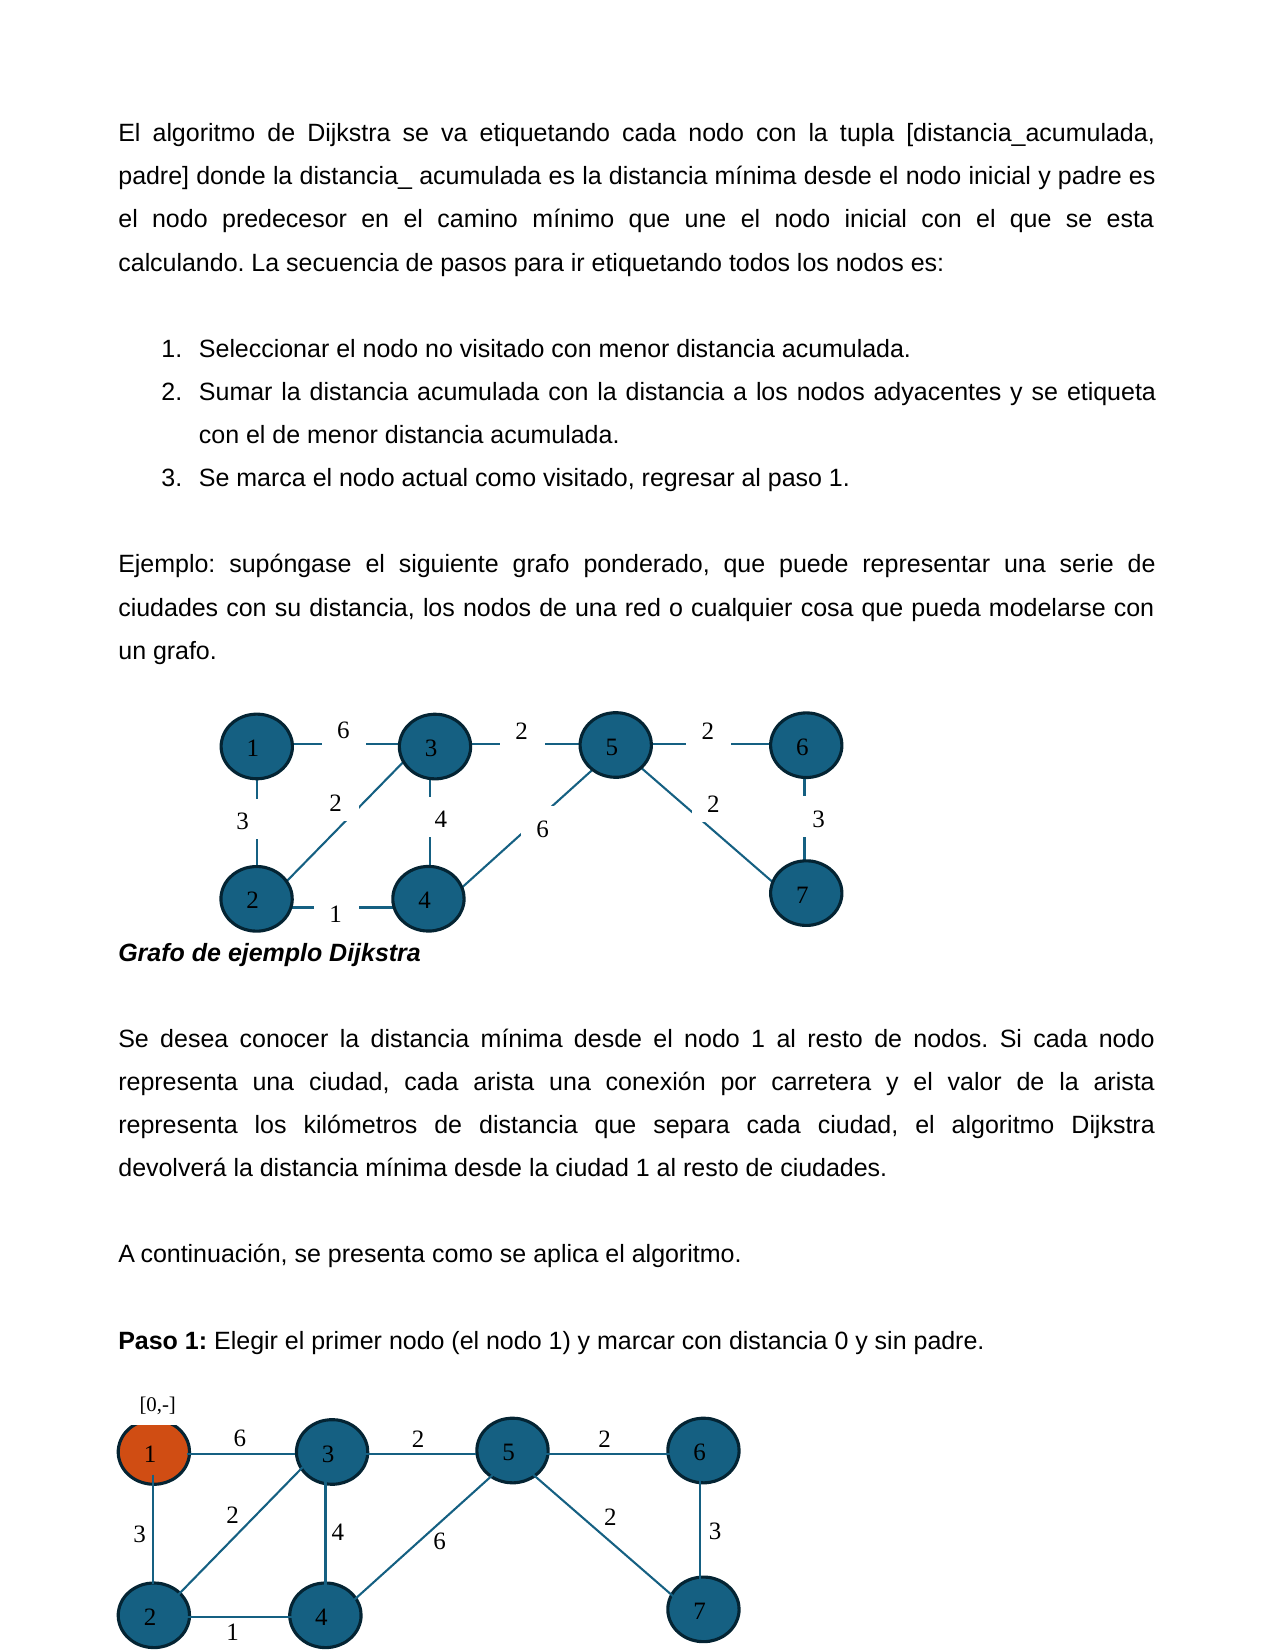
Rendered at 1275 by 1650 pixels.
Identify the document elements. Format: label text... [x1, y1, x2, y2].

list Seleccionar el nodo no visitado con menor distancia acumulada. [161, 334, 1157, 362]
text 4 [434, 804, 449, 830]
text 6 [337, 716, 351, 741]
list Se marca el nodo actual como visitado, regresar al paso 1. [161, 463, 1157, 492]
text 1 [329, 899, 344, 924]
text 2 [707, 789, 722, 815]
text Grafo de ejemplo Dijkstra [118, 937, 1157, 966]
text 2 [515, 716, 530, 742]
text [0,-] [139, 1392, 180, 1416]
text A continuación, se presenta como se aplica el algoritmo. [118, 1239, 1157, 1268]
list Sumar la distancia acumulada con la distancia a los nodos adyacentes y se etiqueta con el de menor distancia acumulada. [161, 377, 1157, 449]
text 6 [536, 814, 551, 839]
text 2 [329, 788, 344, 813]
text Paso 1: Elegir el primer nodo (el nodo 1) y marcar con distancia 0 y sin padre. [118, 1326, 1157, 1354]
text 3 [812, 804, 827, 829]
text El algoritmo de Dijkstra se va etiquetando cada nodo con la tupla [distancia_acumulada, padre] donde la distancia_ acumulada es la distancia mínima desde el nodo inicial y padre es el nodo predecesor en el camino mínimo que une el nodo inicial con el que se esta calculando. La secuencia de pasos para ir etiquetando todos los nodos es: [118, 118, 1157, 276]
text 2 [701, 716, 716, 741]
text Se desea conocer la distancia mínima desde el nodo 1 al resto de nodos. Si cada nodo representa una ciudad, cada arista una conexión por carretera y el valor de la arista representa los kilómetros de distancia que separa cada ciudad, el algoritmo Dijkstra devolverá la distancia mínima desde la ciudad 1 al resto de ciudades. [118, 1024, 1157, 1182]
text Ejemplo: supóngase el siguiente grafo ponderado, que puede representar una serie de ciudades con su distancia, los nodos de una red o cualquier cosa que pueda modelarse con un grafo. [118, 549, 1157, 664]
text 3 [236, 806, 251, 831]
